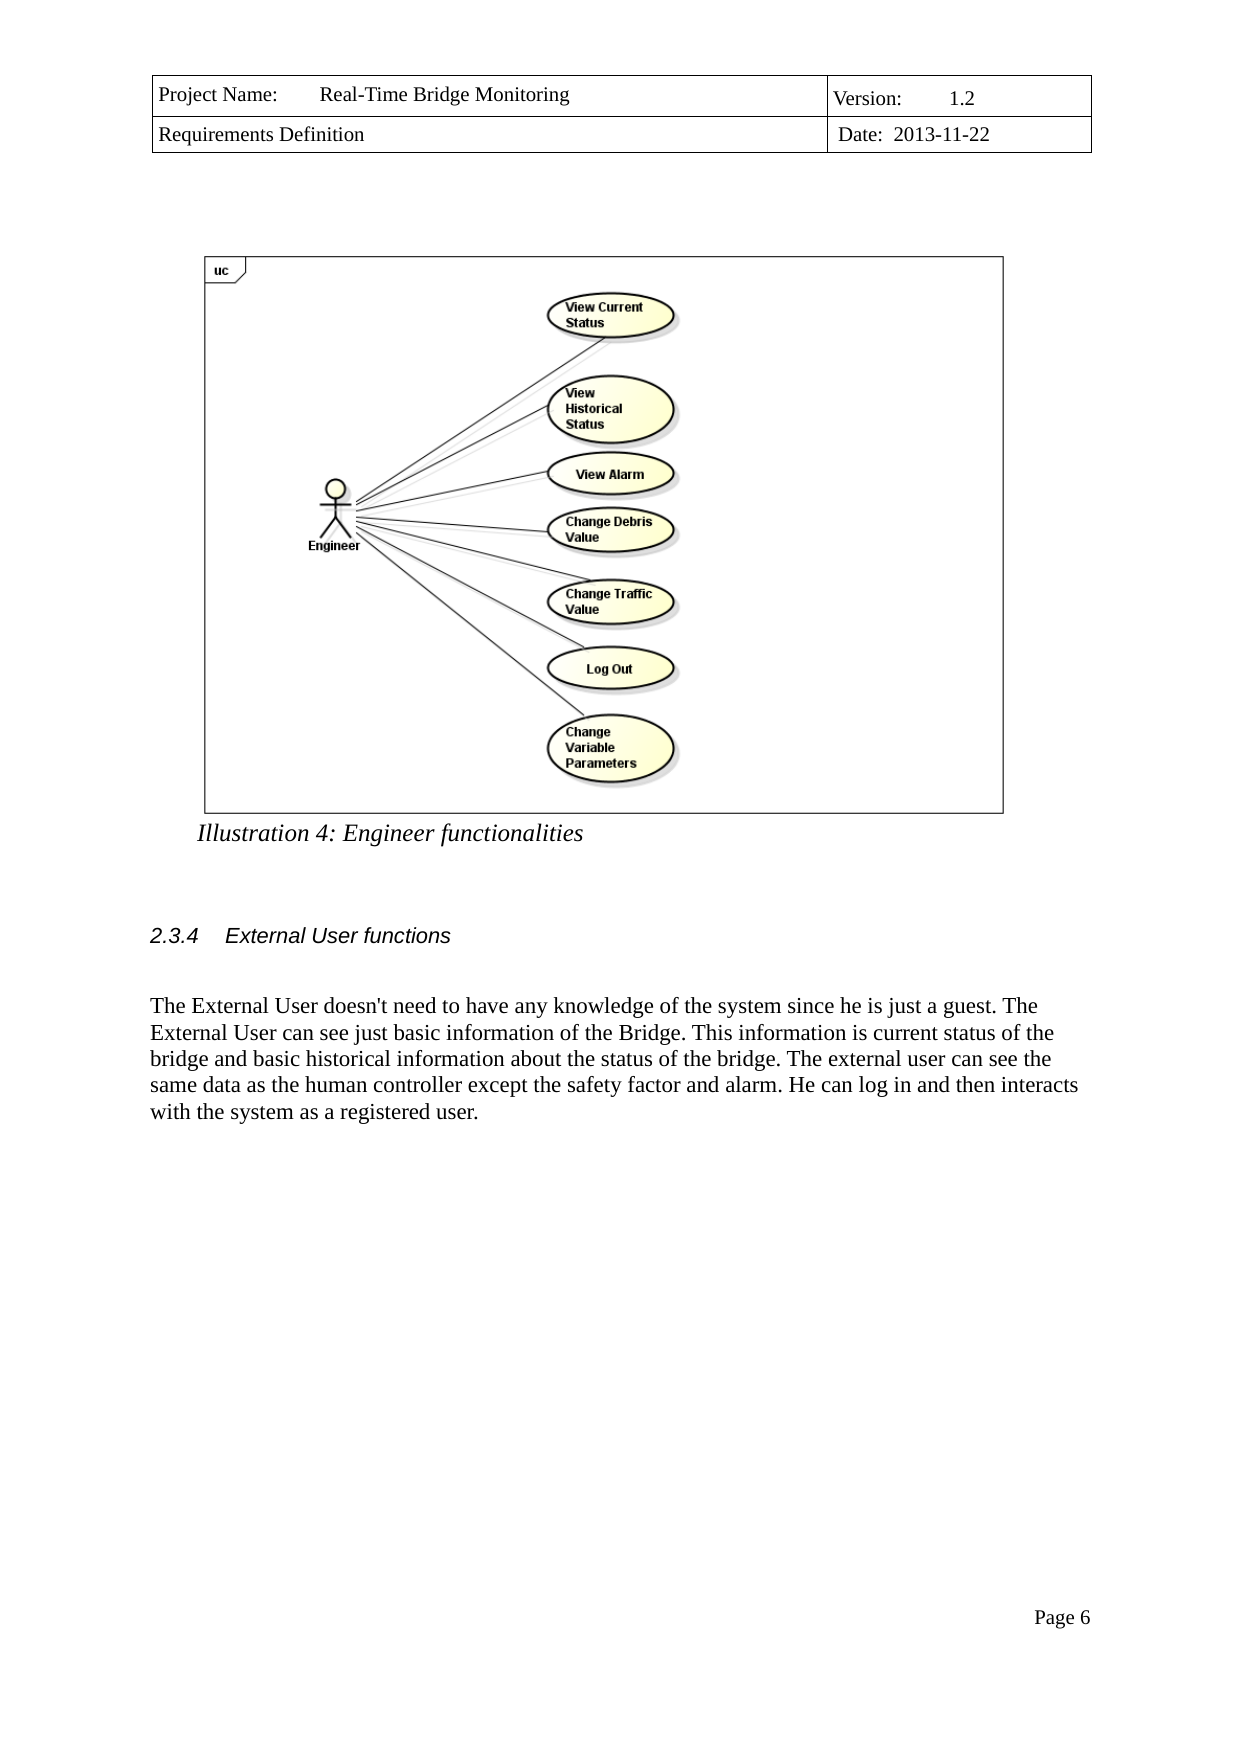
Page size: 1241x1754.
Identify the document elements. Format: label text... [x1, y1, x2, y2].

subtitle External User functions [150, 923, 1090, 948]
picture [197, 252, 1010, 818]
text Illustration 4: Engineer functionalities [197, 818, 1010, 847]
text The External User doesn't need to have any knowledge of the system since he is just a guest. The External User can see just basic information of the Bridge. This information is current status of the bridge and basic historical information about the status of the bridge. The external user can see the same data as the human controller except the safety factor and alarm. He can log in and then interacts with the system as a registered user. [150, 992, 1090, 1124]
